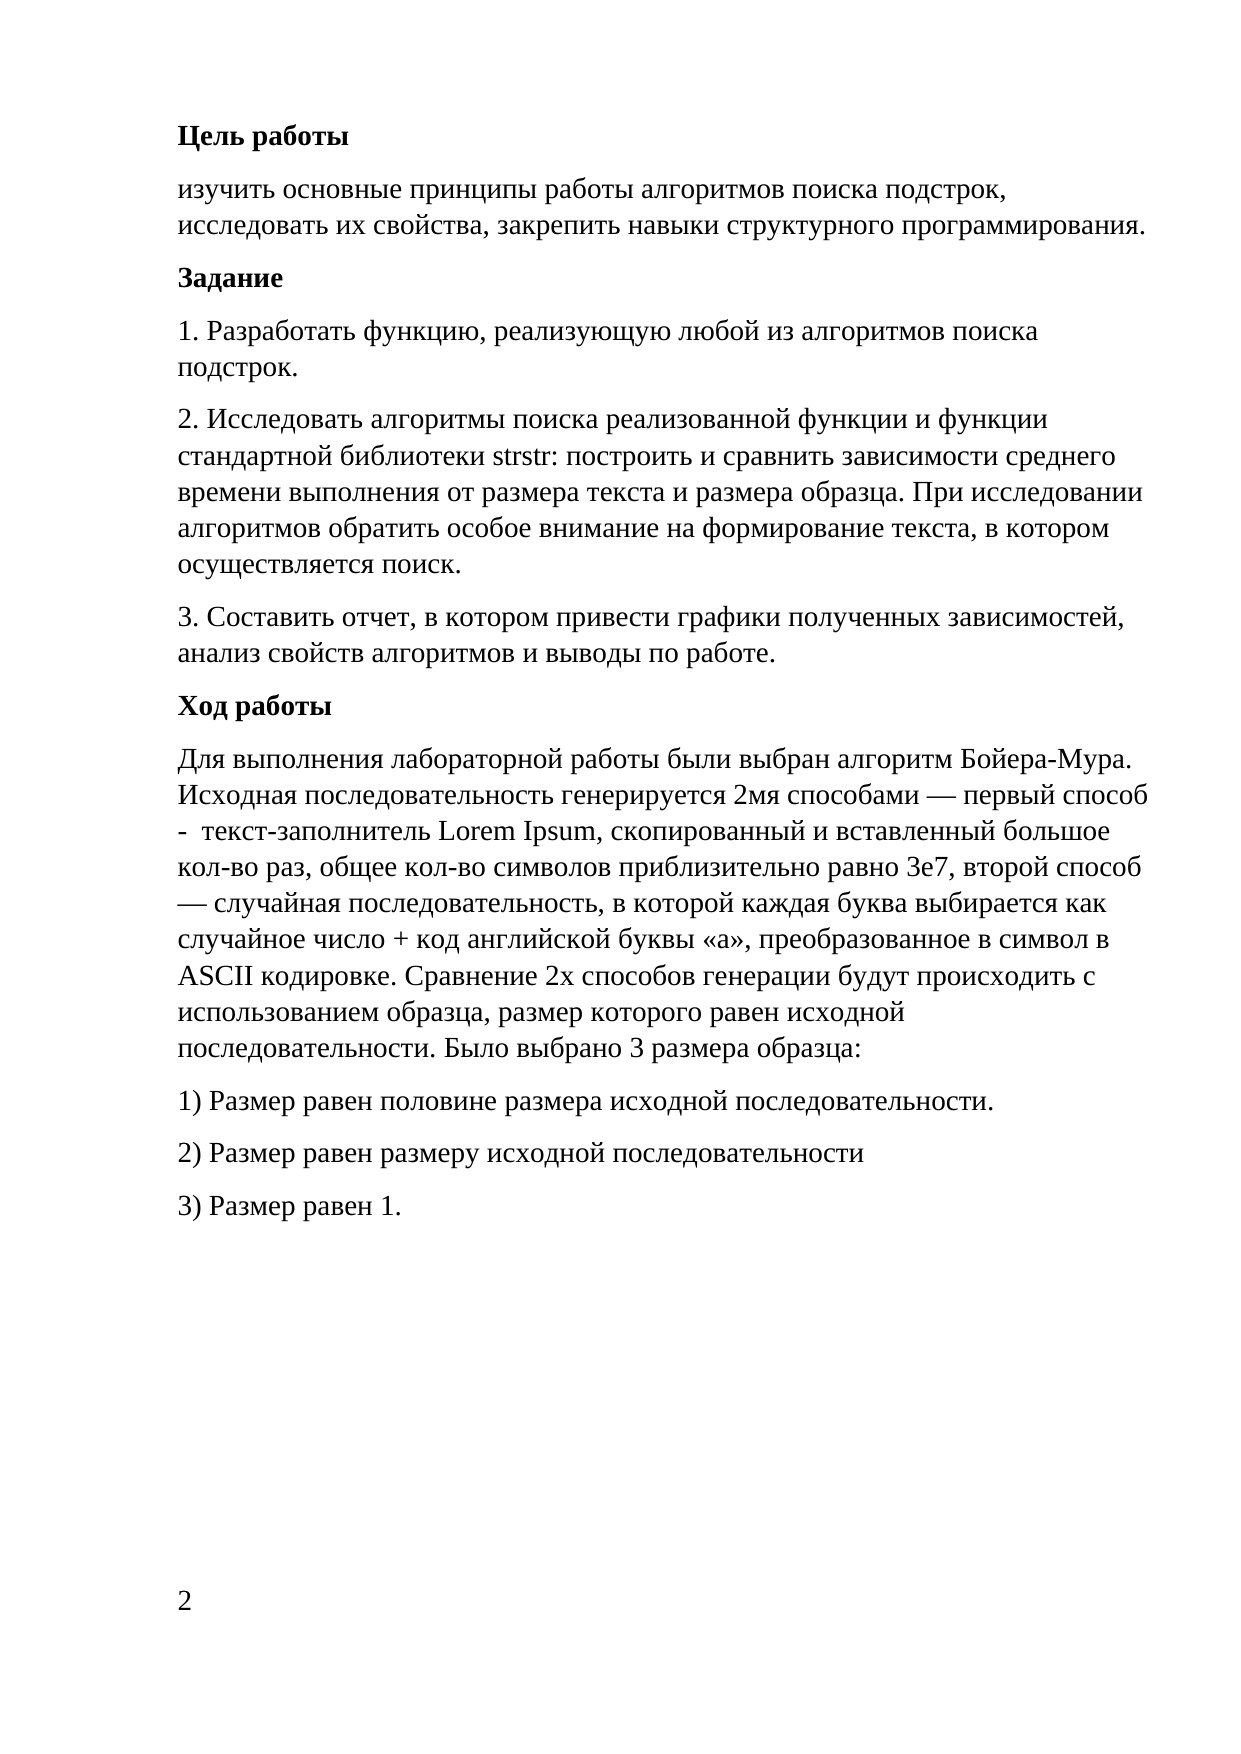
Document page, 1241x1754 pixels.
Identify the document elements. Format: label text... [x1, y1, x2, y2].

text Цель работы [177, 118, 1152, 152]
text изучить основные принципы работы алгоритмов поиска подстрок, исследовать их свойства, закрепить навыки структурного программирования. [177, 171, 1152, 241]
text Ход работы [177, 688, 1152, 722]
text 2) Размер равен размеру исходной последовательности [177, 1136, 1152, 1169]
text 3) Размер равен 1. [177, 1188, 1152, 1222]
text Для выполнения лабораторной работы были выбран алгоритм Бойера-Мура. Исходная последовательность генерируется 2мя способами — первый способ - текст-заполнитель Lorem Ipsum, скопированный и вставленный большое кол-во раз, общее кол-во символов приблизительно равно 3е7, второй способ — случайная последовательность, в которой каждая буква выбирается как случайное число + код английской буквы «а», преобразованное в символ в ASCII кодировке. Сравнение 2х способов генерации будут происходить с использованием образца, размер которого равен исходной последовательности. Было выбрано 3 размера образца: [177, 741, 1152, 1063]
text Задание [177, 260, 1152, 293]
text 3. Составить отчет, в котором привести графики полученных зависимостей, анализ свойств алгоритмов и выводы по работе. [177, 599, 1152, 669]
text 2. Исследовать алгоритмы поиска реализованной функции и функции стандартной библиотеки strstr: построить и сравнить зависимости среднего времени выполнения от размера текста и размера образца. При исследовании алгоритмов обратить особое внимание на формирование текста, в котором осуществляется поиск. [177, 402, 1152, 580]
text 1) Размер равен половине размера исходной последовательности. [177, 1083, 1152, 1116]
text 1. Разработать функцию, реализующую любой из алгоритмов поиска подстрок. [177, 313, 1152, 382]
